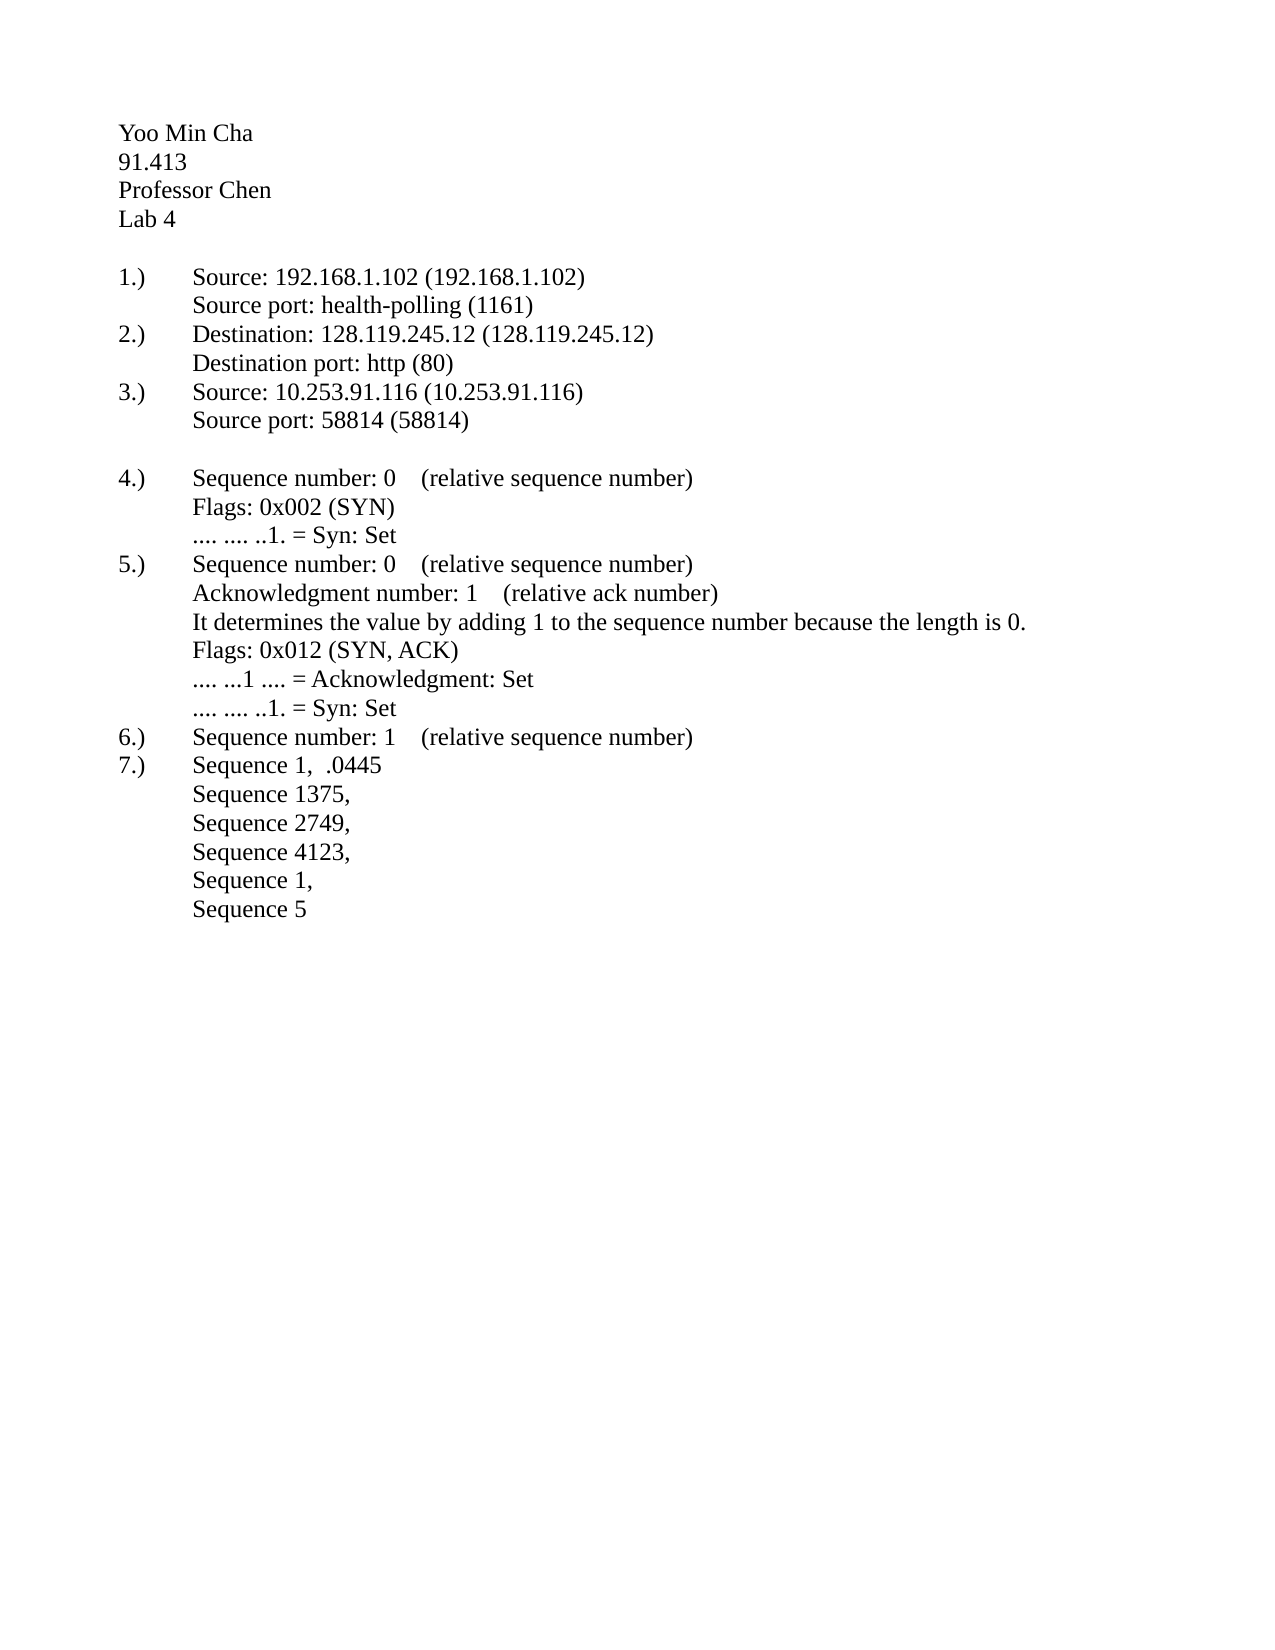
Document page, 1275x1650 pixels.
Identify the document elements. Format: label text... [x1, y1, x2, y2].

text Source port: 58814 (58814) [118, 406, 1157, 434]
text .... .... ..1. = Syn: Set [118, 693, 1157, 722]
text Sequence 2749, [118, 808, 1157, 837]
text 2.) Destination: 128.119.245.12 (128.119.245.12) [118, 319, 1157, 348]
text 91.413 [118, 147, 1157, 176]
text Source port: health-polling (1161) [118, 291, 1157, 319]
text Acknowledgment number: 1 (relative ack number) [118, 578, 1157, 607]
text 1.) Source: 192.168.1.102 (192.168.1.102) [118, 262, 1157, 291]
text 7.) Sequence 1, .0445 [118, 751, 1157, 779]
text 3.) Source: 10.253.91.116 (10.253.91.116) [118, 377, 1157, 406]
text 6.) Sequence number: 1 (relative sequence number) [118, 722, 1157, 751]
text Flags: 0x002 (SYN) [118, 492, 1157, 521]
text .... ...1 .... = Acknowledgment: Set [118, 664, 1157, 693]
text Sequence 1, [118, 866, 1157, 894]
text Sequence 4123, [118, 837, 1157, 866]
text It determines the value by adding 1 to the sequence number because the length is 0. [118, 607, 1157, 636]
text Sequence 1375, [118, 779, 1157, 808]
text Professor Chen [118, 176, 1157, 204]
text Lab 4 [118, 204, 1157, 233]
text Yoo Min Cha [118, 118, 1157, 147]
text 5.) Sequence number: 0 (relative sequence number) [118, 549, 1157, 578]
text 4.) Sequence number: 0 (relative sequence number) [118, 463, 1157, 492]
text .... .... ..1. = Syn: Set [118, 521, 1157, 549]
text Destination port: http (80) [118, 348, 1157, 377]
text Flags: 0x012 (SYN, ACK) [118, 636, 1157, 664]
text Sequence 5 [118, 894, 1157, 923]
